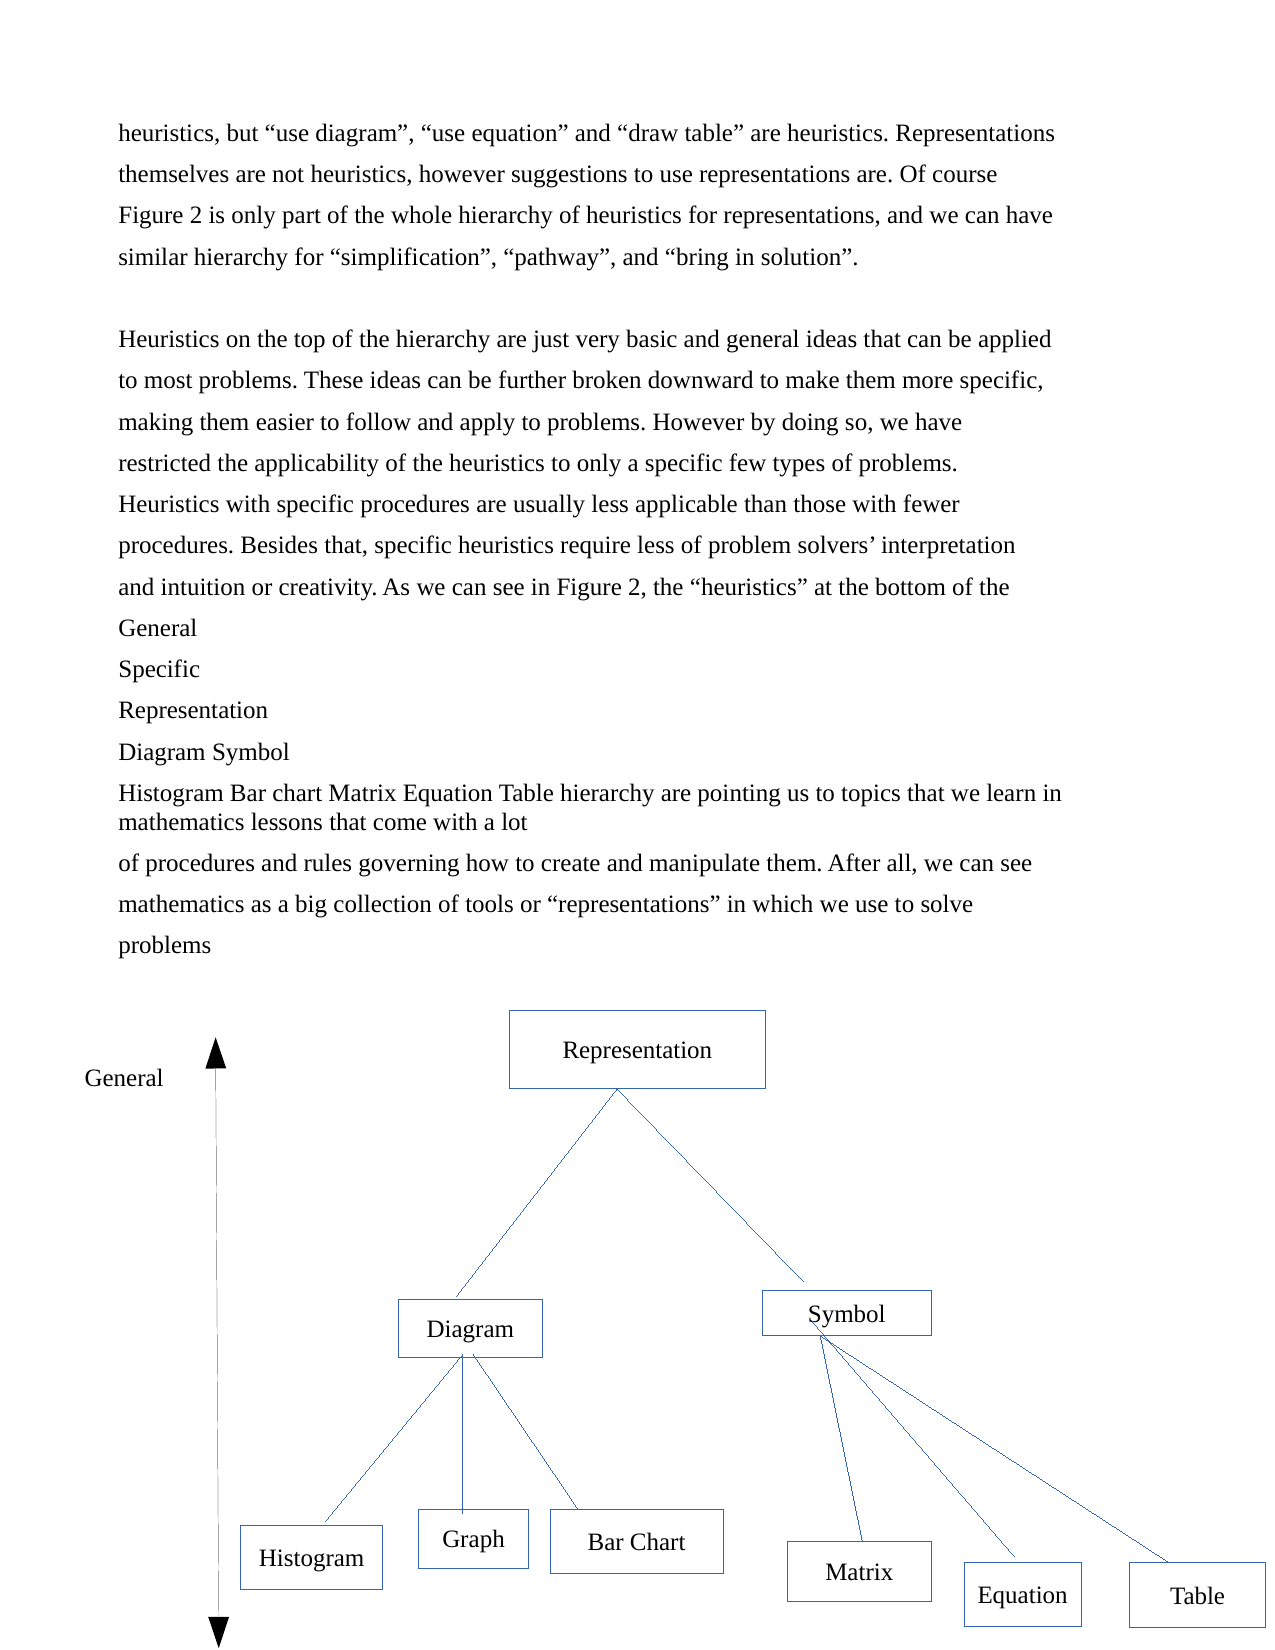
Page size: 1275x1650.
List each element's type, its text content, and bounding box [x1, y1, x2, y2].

text Specific [118, 654, 1157, 683]
text restricted the applicability of the heuristics to only a specific few types of problems. [118, 448, 1157, 477]
text of procedures and rules governing how to create and manipulate them. After all, we can see [118, 848, 1157, 877]
text Heuristics with specific procedures are usually less applicable than those with fewer [118, 489, 1157, 518]
text Figure 2 is only part of the whole hierarchy of heuristics for representations, and we can have [118, 201, 1157, 229]
text to most problems. These ideas can be further broken downward to make them more specific, [118, 366, 1157, 394]
text mathematics as a big collection of tools or “representations” in which we use to solve [118, 889, 1157, 918]
text heuristics, but “use diagram”, “use equation” and “draw table” are heuristics. Representations [118, 118, 1157, 147]
text themselves are not heuristics, however suggestions to use representations are. Of course [118, 159, 1157, 188]
text Histogram Bar chart Matrix Equation Table hierarchy are pointing us to topics that we learn in mathematics lessons that come with a lot [118, 778, 1157, 836]
text Heuristics on the top of the hierarchy are just very basic and general ideas that can be applied [118, 324, 1157, 353]
text procedures. Besides that, specific heuristics require less of problem solvers’ interpretation [118, 531, 1157, 559]
text making them easier to follow and apply to problems. However by doing so, we have [118, 407, 1157, 436]
text Diagram Symbol [118, 737, 1157, 766]
text similar hierarchy for “simplification”, “pathway”, and “bring in solution”. [118, 242, 1157, 271]
text and intuition or creativity. As we can see in Figure 2, the “heuristics” at the bottom of the [118, 572, 1157, 601]
text General [118, 613, 1157, 642]
text problems [118, 931, 1157, 959]
text Representation [118, 696, 1157, 724]
